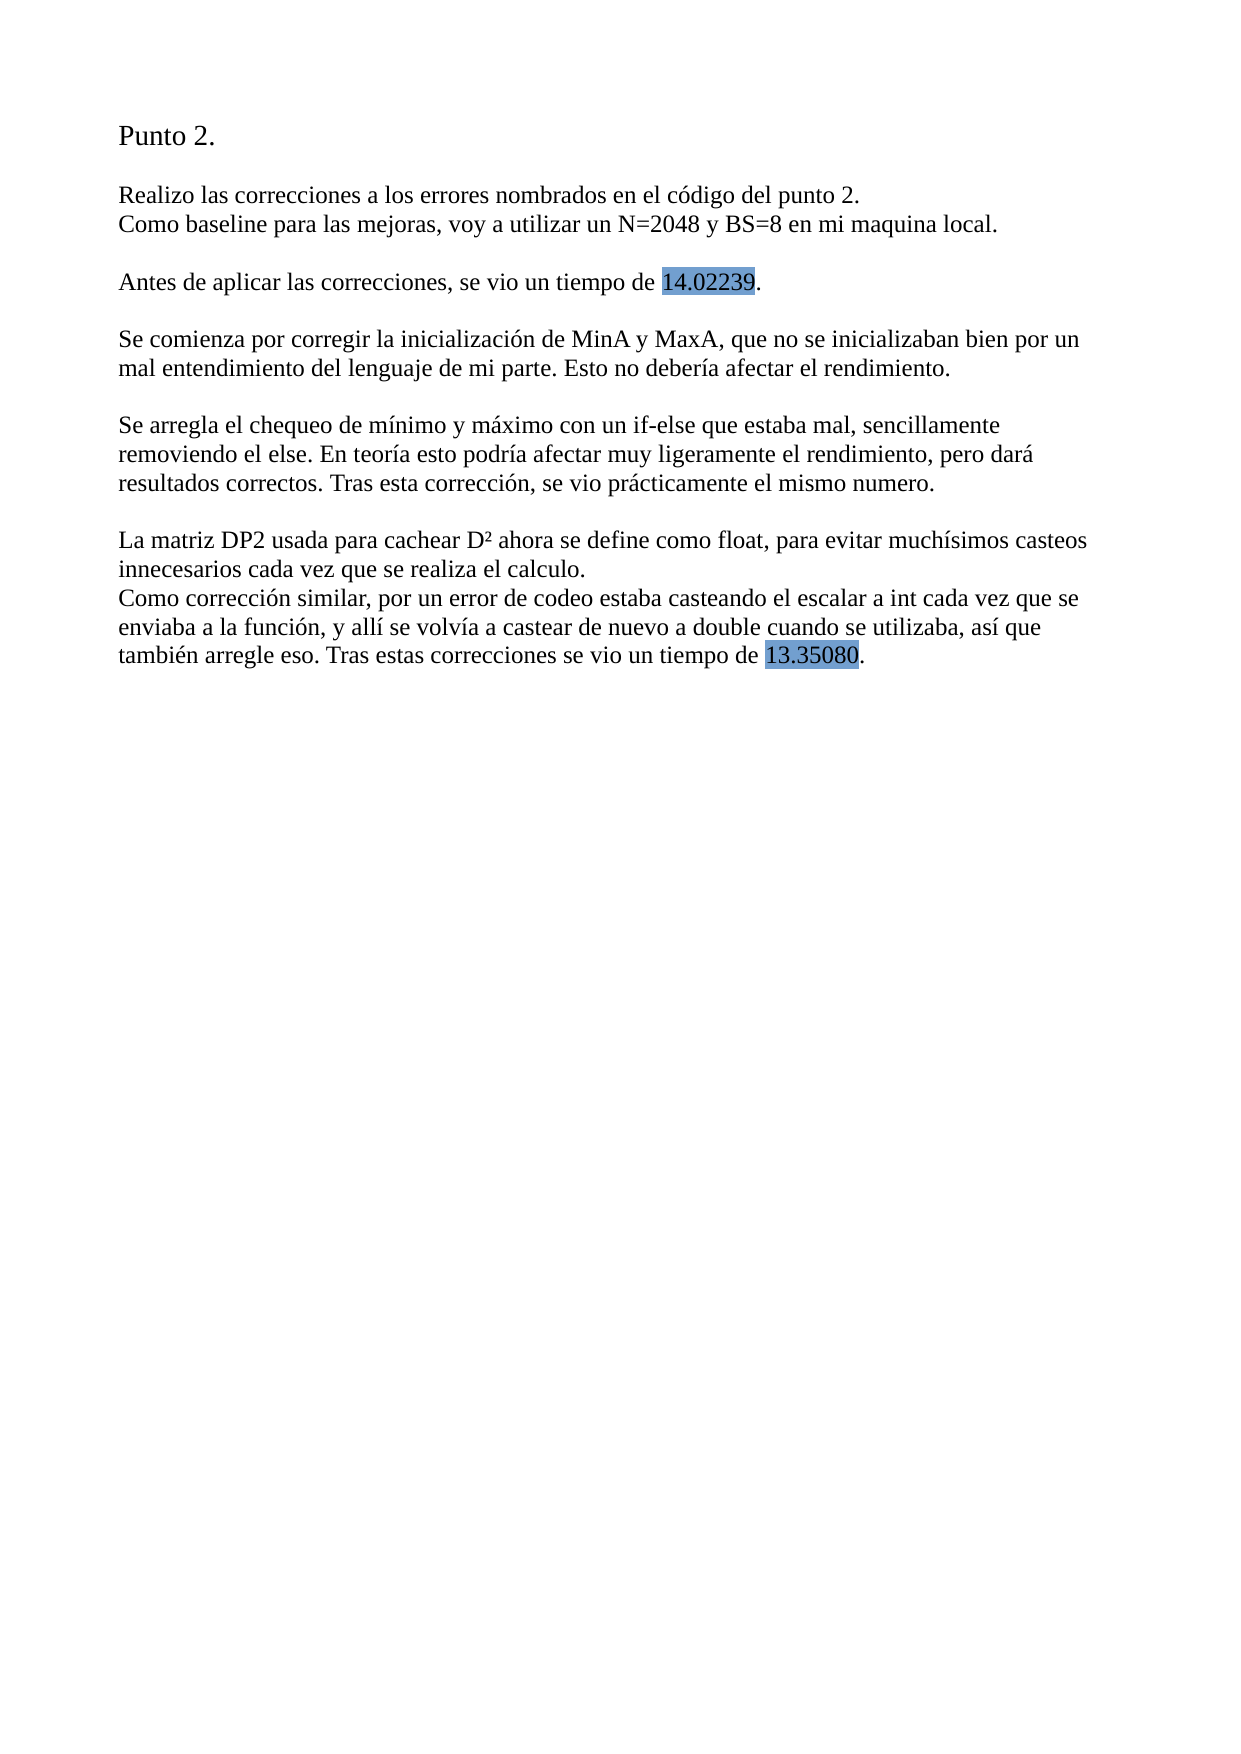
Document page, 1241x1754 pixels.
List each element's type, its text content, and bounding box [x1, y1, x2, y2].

text Como corrección similar, por un error de codeo estaba casteando el escalar a int cada vez que se enviaba a la función, y allí se volvía a castear de nuevo a double cuando se utilizaba, así que también arregle eso. Tras estas correcciones se vio un tiempo de 13.35080. [118, 583, 1122, 669]
text Realizo las correcciones a los errores nombrados en el código del punto 2. [118, 180, 1122, 209]
text Se comienza por corregir la inicialización de MinA y MaxA, que no se inicializaban bien por un mal entendimiento del lenguaje de mi parte. Esto no debería afectar el rendimiento. [118, 295, 1122, 382]
text Como baseline para las mejoras, voy a utilizar un N=2048 y BS=8 en mi maquina local. [118, 209, 1122, 238]
text La matriz DP2 usada para cachear D² ahora se define como float, para evitar muchísimos casteos innecesarios cada vez que se realiza el calculo. [118, 525, 1122, 583]
text Antes de aplicar las correcciones, se vio un tiempo de 14.02239. [118, 267, 1122, 295]
text Se arregla el chequeo de mínimo y máximo con un if-else que estaba mal, sencillamente removiendo el else. En teoría esto podría afectar muy ligeramente el rendimiento, pero dará resultados correctos. Tras esta corrección, se vio prácticamente el mismo numero. [118, 410, 1122, 497]
text Punto 2. [118, 118, 1122, 152]
